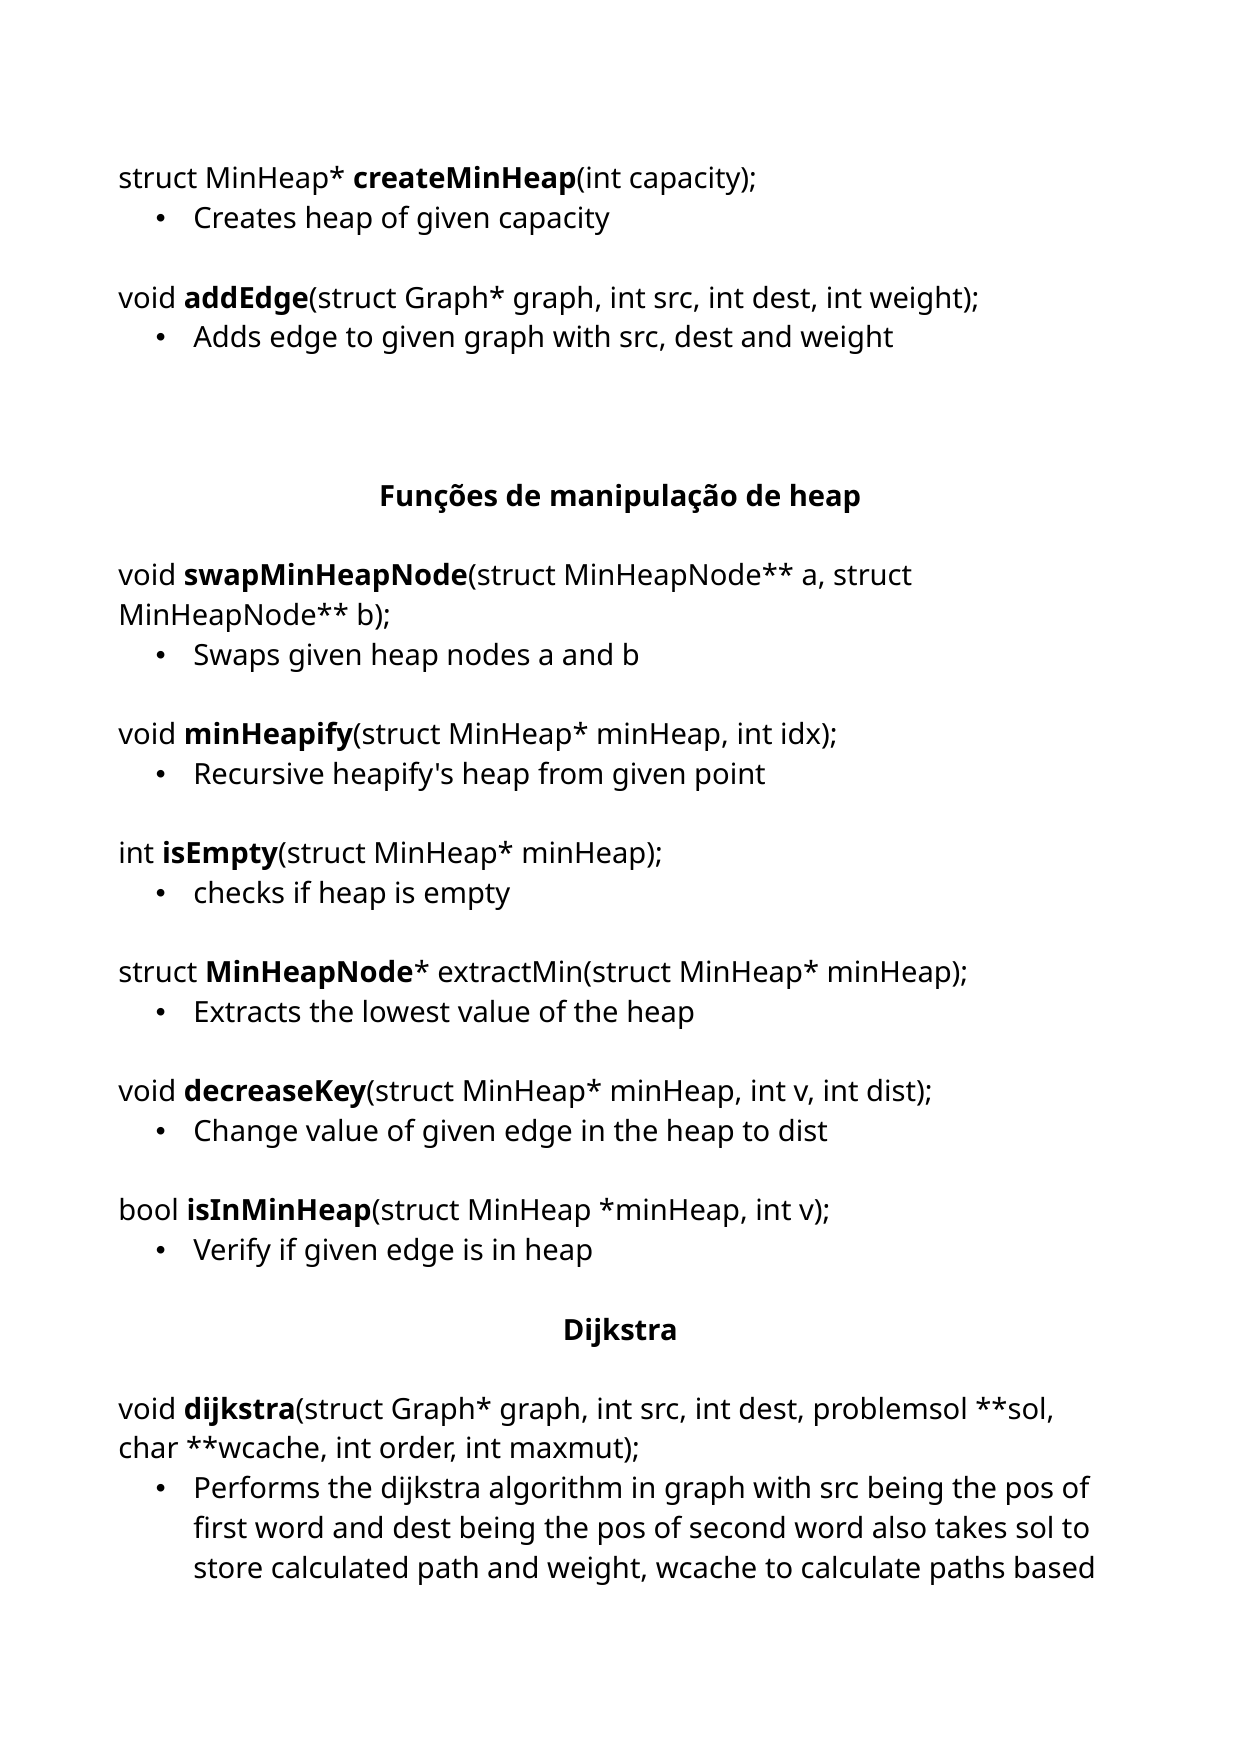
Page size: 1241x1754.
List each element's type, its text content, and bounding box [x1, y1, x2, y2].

list Performs the dijkstra algorithm in graph with src being the pos of first word and dest being the pos of second word also takes sol to store calculated path and weight, wcache to calculate paths based [156, 1467, 1122, 1587]
list Recursive heapify's heap from given point [156, 753, 1122, 793]
text void minHeapify(struct MinHeap* minHeap, int idx); [118, 713, 1122, 753]
list Change value of given edge in the heap to dist [156, 1110, 1122, 1150]
text void addEdge(struct Graph* graph, int src, int dest, int weight); [118, 277, 1122, 317]
text Dijkstra [118, 1309, 1122, 1348]
text Funções de manipulação de heap [118, 475, 1122, 515]
text void decreaseKey(struct MinHeap* minHeap, int v, int dist); [118, 1071, 1122, 1110]
list Extracts the lowest value of the heap [156, 991, 1122, 1031]
text struct MinHeapNode* extractMin(struct MinHeap* minHeap); [118, 952, 1122, 991]
text bool isInMinHeap(struct MinHeap *minHeap, int v); [118, 1190, 1122, 1229]
text struct MinHeap* createMinHeap(int capacity); [118, 158, 1122, 197]
list Swaps given heap nodes a and b [156, 634, 1122, 674]
list checks if heap is empty [156, 872, 1122, 912]
list Creates heap of given capacity [156, 197, 1122, 237]
text void swapMinHeapNode(struct MinHeapNode** a, struct MinHeapNode** b); [118, 555, 1122, 634]
text int isEmpty(struct MinHeap* minHeap); [118, 832, 1122, 872]
text void dijkstra(struct Graph* graph, int src, int dest, problemsol **sol, char **wcache, int order, int maxmut); [118, 1388, 1122, 1467]
list Adds edge to given graph with src, dest and weight [156, 317, 1122, 356]
list Verify if given edge is in heap [156, 1229, 1122, 1269]
